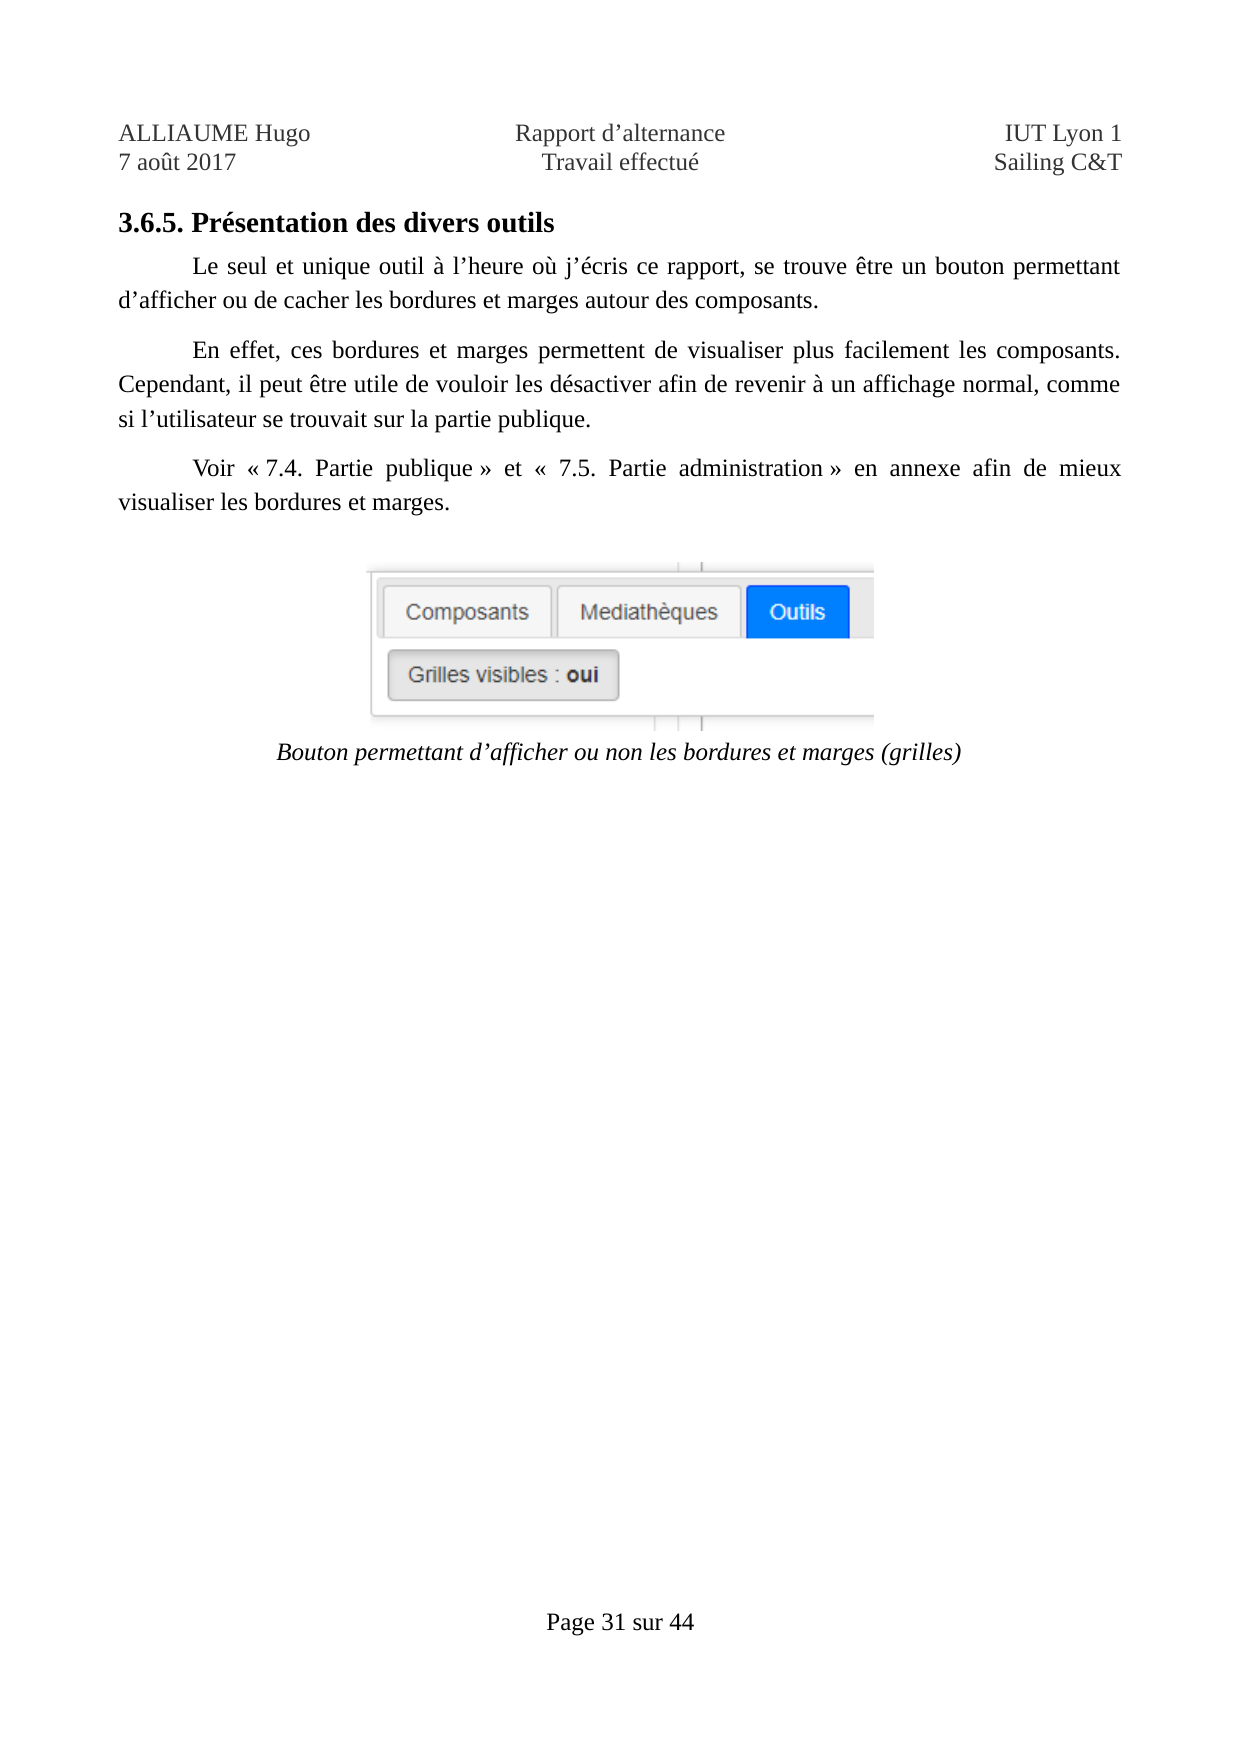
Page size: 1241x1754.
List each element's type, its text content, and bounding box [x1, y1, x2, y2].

subtitle 3.6.5. Présentation des divers outils [118, 205, 1122, 239]
text Bouton permettant d’afficher ou non les bordures et marges (grilles) [118, 536, 1122, 766]
text En effet, ces bordures et marges permettent de visualiser plus facilement les composants. Cependant, il peut être utile de vouloir les désactiver afin de revenir à un affichage normal, comme si l’utilisateur se trouvait sur la partie publique. [118, 335, 1122, 432]
text Le seul et unique outil à l’heure où j’écris ce rapport, se trouve être un bouton permettant d’afficher ou de cacher les bordures et marges autour des composants. [118, 251, 1122, 314]
picture [366, 562, 874, 731]
text Voir « 7.4. Partie publique » et « 7.5. Partie administration » en annexe afin de mieux visualiser les bordures et marges. [118, 453, 1122, 516]
